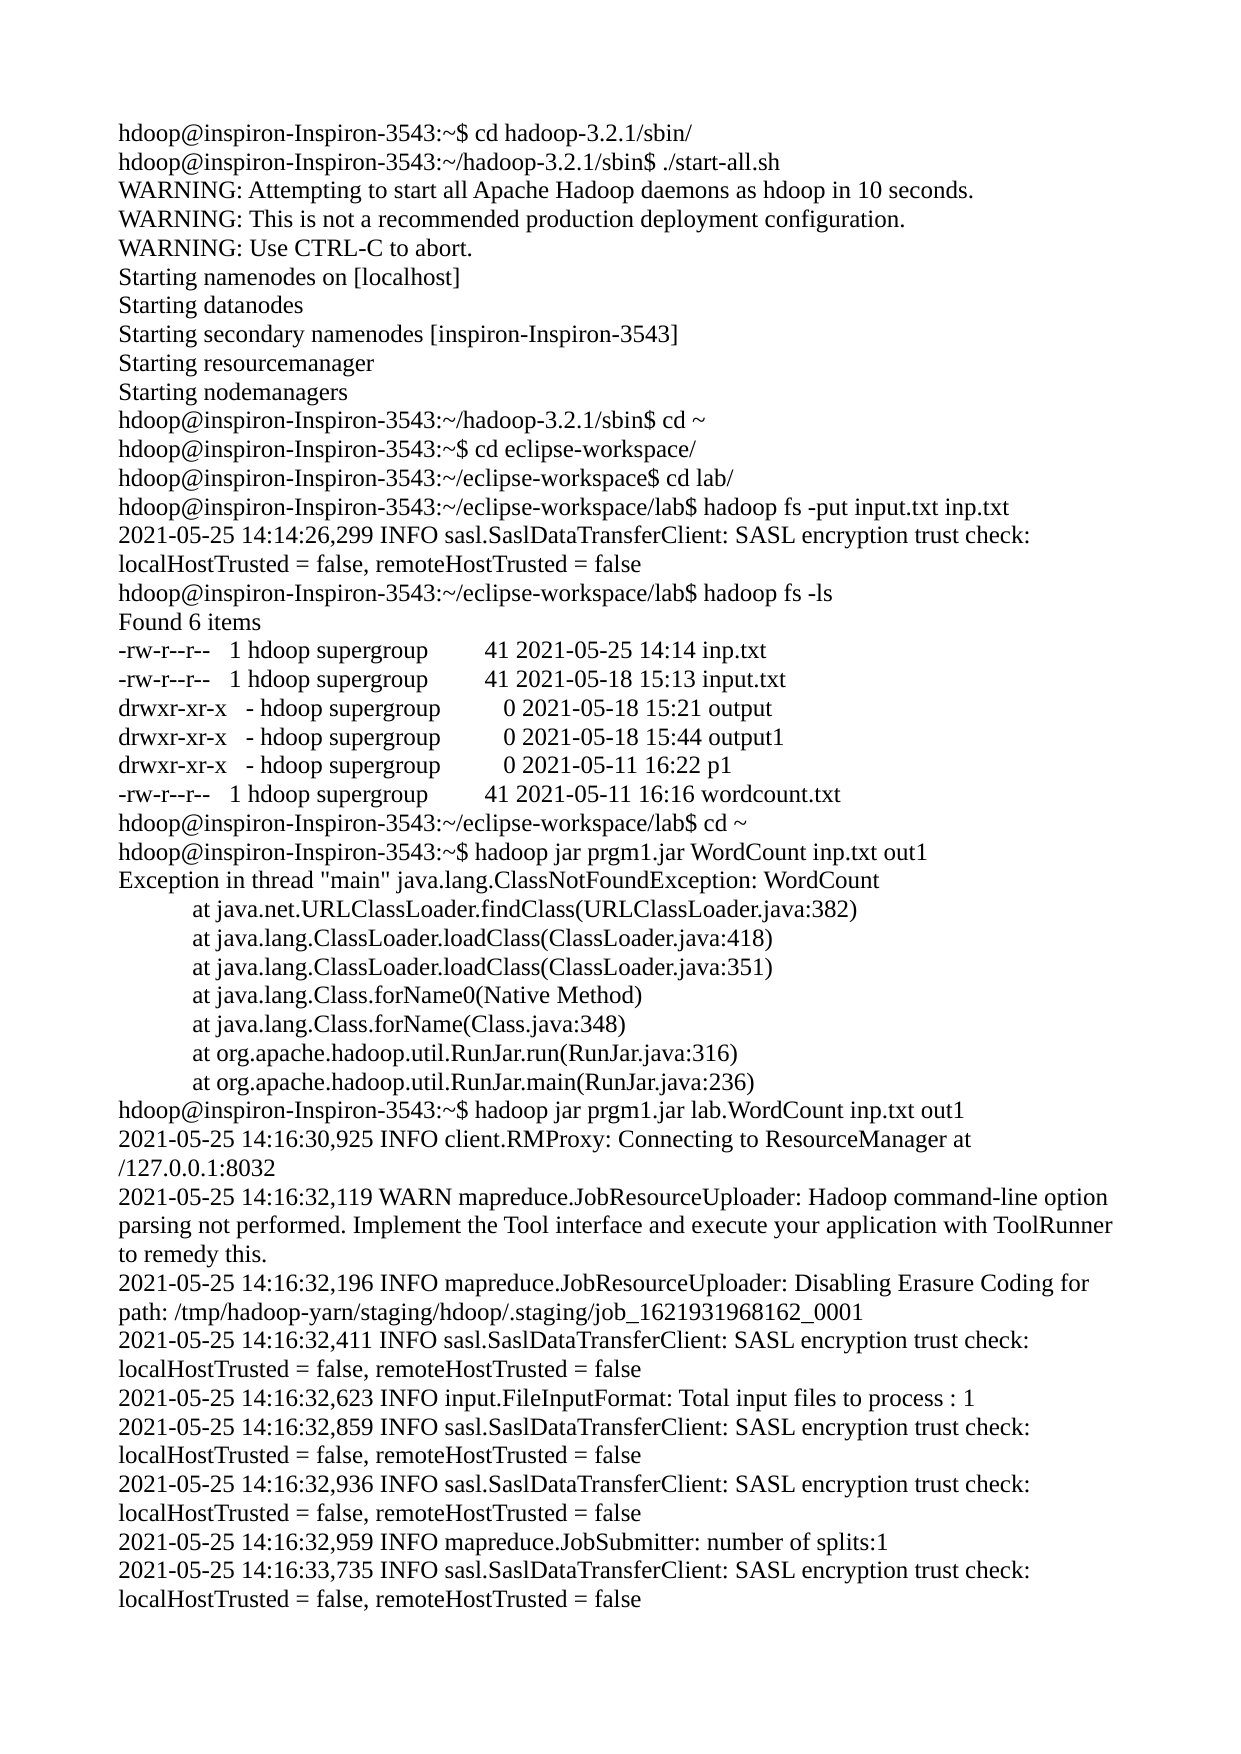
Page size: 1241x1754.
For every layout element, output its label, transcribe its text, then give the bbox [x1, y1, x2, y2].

text 2021-05-25 14:16:32,623 INFO input.FileInputFormat: Total input files to process : 1 [118, 1383, 1122, 1412]
text -rw-r--r-- 1 hdoop supergroup 41 2021-05-18 15:13 input.txt [118, 664, 1122, 693]
text Found 6 items [118, 607, 1122, 636]
text hdoop@inspiron-Inspiron-3543:~$ hadoop jar prgm1.jar lab.WordCount inp.txt out1 [118, 1096, 1122, 1124]
text 2021-05-25 14:16:32,936 INFO sasl.SaslDataTransferClient: SASL encryption trust check: localHostTrusted = false, remoteHostTrusted = false [118, 1469, 1122, 1527]
text hdoop@inspiron-Inspiron-3543:~/eclipse-workspace/lab$ hadoop fs -put input.txt inp.txt [118, 492, 1122, 521]
text drwxr-xr-x - hdoop supergroup 0 2021-05-11 16:22 p1 [118, 751, 1122, 779]
text drwxr-xr-x - hdoop supergroup 0 2021-05-18 15:21 output [118, 693, 1122, 722]
text -rw-r--r-- 1 hdoop supergroup 41 2021-05-11 16:16 wordcount.txt [118, 779, 1122, 808]
text 2021-05-25 14:16:30,925 INFO client.RMProxy: Connecting to ResourceManager at /127.0.0.1:8032 [118, 1124, 1122, 1182]
text Exception in thread "main" java.lang.ClassNotFoundException: WordCount [118, 866, 1122, 894]
text 2021-05-25 14:16:32,959 INFO mapreduce.JobSubmitter: number of splits:1 [118, 1527, 1122, 1556]
text Starting resourcemanager [118, 348, 1122, 377]
text at java.lang.Class.forName(Class.java:348) [118, 1009, 1122, 1038]
text 2021-05-25 14:16:32,196 INFO mapreduce.JobResourceUploader: Disabling Erasure Coding for path: /tmp/hadoop-yarn/staging/hdoop/.staging/job_1621931968162_0001 [118, 1268, 1122, 1326]
text Starting nodemanagers [118, 377, 1122, 406]
text at java.lang.ClassLoader.loadClass(ClassLoader.java:418) [118, 923, 1122, 952]
text at java.net.URLClassLoader.findClass(URLClassLoader.java:382) [118, 894, 1122, 923]
text WARNING: Use CTRL-C to abort. [118, 233, 1122, 262]
text 2021-05-25 14:16:32,411 INFO sasl.SaslDataTransferClient: SASL encryption trust check: localHostTrusted = false, remoteHostTrusted = false [118, 1326, 1122, 1383]
text at java.lang.Class.forName0(Native Method) [118, 981, 1122, 1009]
text drwxr-xr-x - hdoop supergroup 0 2021-05-18 15:44 output1 [118, 722, 1122, 751]
text 2021-05-25 14:14:26,299 INFO sasl.SaslDataTransferClient: SASL encryption trust check: localHostTrusted = false, remoteHostTrusted = false [118, 521, 1122, 578]
text at java.lang.ClassLoader.loadClass(ClassLoader.java:351) [118, 952, 1122, 981]
text hdoop@inspiron-Inspiron-3543:~/eclipse-workspace$ cd lab/ [118, 463, 1122, 492]
text hdoop@inspiron-Inspiron-3543:~$ cd eclipse-workspace/ [118, 434, 1122, 463]
text Starting secondary namenodes [inspiron-Inspiron-3543] [118, 319, 1122, 348]
text 2021-05-25 14:16:32,859 INFO sasl.SaslDataTransferClient: SASL encryption trust check: localHostTrusted = false, remoteHostTrusted = false [118, 1412, 1122, 1469]
text hdoop@inspiron-Inspiron-3543:~/hadoop-3.2.1/sbin$ cd ~ [118, 406, 1122, 434]
text Starting namenodes on [localhost] [118, 262, 1122, 291]
text at org.apache.hadoop.util.RunJar.main(RunJar.java:236) [118, 1067, 1122, 1096]
text 2021-05-25 14:16:32,119 WARN mapreduce.JobResourceUploader: Hadoop command-line option parsing not performed. Implement the Tool interface and execute your application with ToolRunner to remedy this. [118, 1182, 1122, 1268]
text -rw-r--r-- 1 hdoop supergroup 41 2021-05-25 14:14 inp.txt [118, 636, 1122, 664]
text hdoop@inspiron-Inspiron-3543:~/hadoop-3.2.1/sbin$ ./start-all.sh [118, 147, 1122, 176]
text at org.apache.hadoop.util.RunJar.run(RunJar.java:316) [118, 1038, 1122, 1067]
text hdoop@inspiron-Inspiron-3543:~/eclipse-workspace/lab$ hadoop fs -ls [118, 578, 1122, 607]
text WARNING: This is not a recommended production deployment configuration. [118, 204, 1122, 233]
text WARNING: Attempting to start all Apache Hadoop daemons as hdoop in 10 seconds. [118, 176, 1122, 204]
text hdoop@inspiron-Inspiron-3543:~$ hadoop jar prgm1.jar WordCount inp.txt out1 [118, 837, 1122, 866]
text 2021-05-25 14:16:33,735 INFO sasl.SaslDataTransferClient: SASL encryption trust check: localHostTrusted = false, remoteHostTrusted = false [118, 1556, 1122, 1613]
text Starting datanodes [118, 291, 1122, 319]
text hdoop@inspiron-Inspiron-3543:~/eclipse-workspace/lab$ cd ~ [118, 808, 1122, 837]
text hdoop@inspiron-Inspiron-3543:~$ cd hadoop-3.2.1/sbin/ [118, 118, 1122, 147]
